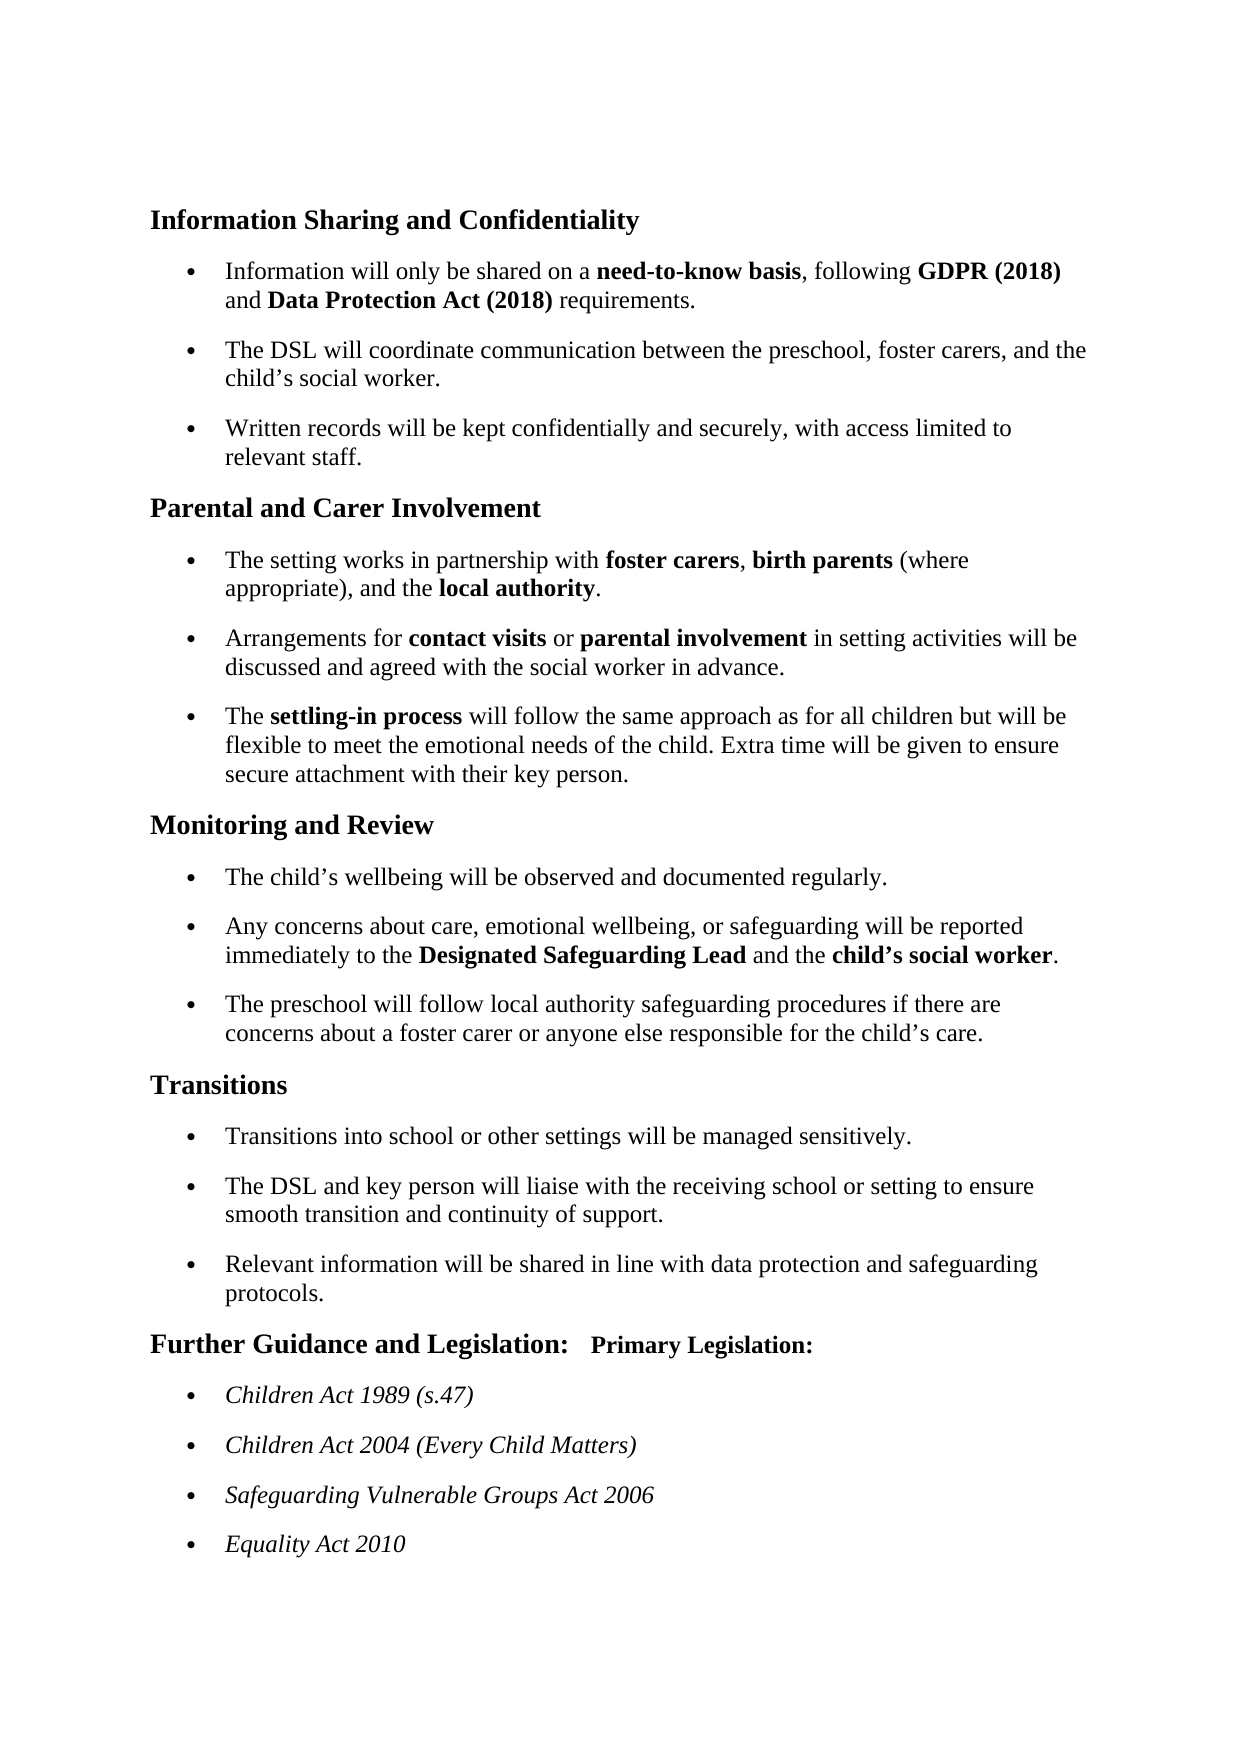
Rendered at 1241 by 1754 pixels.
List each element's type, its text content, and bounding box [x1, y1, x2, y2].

list The child’s wellbeing will be observed and documented regularly. [187, 862, 1090, 890]
list Any concerns about care, emotional wellbeing, or safeguarding will be reported immediately to the Designated Safeguarding Lead and the child’s social worker. [187, 911, 1090, 969]
text Parental and Carer Involvement [150, 491, 1090, 524]
text Monitoring and Review [150, 808, 1090, 841]
list Children Act 2004 (Every Child Matters) [187, 1430, 1090, 1459]
list The DSL will coordinate communication between the preschool, foster carers, and the child’s social worker. [187, 335, 1090, 392]
list Equality Act 2010 [187, 1529, 1090, 1558]
list Relevant information will be shared in line with data protection and safeguarding protocols. [187, 1249, 1090, 1307]
list Children Act 1989 (s.47) [187, 1381, 1090, 1409]
list The settling-in process will follow the same approach as for all children but will be flexible to meet the emotional needs of the child. Extra time will be given to ensure secure attachment with their key person. [187, 701, 1090, 788]
text Transitions [150, 1068, 1090, 1100]
list Arrangements for contact visits or parental involvement in setting activities will be discussed and agreed with the social worker in advance. [187, 623, 1090, 681]
text Information Sharing and Confidentiality [150, 203, 1090, 236]
text Further Guidance and Legislation: Primary Legislation: [150, 1327, 1090, 1360]
list Transitions into school or other settings will be managed sensitively. [187, 1121, 1090, 1150]
list Information will only be shared on a need-to-know basis, following GDPR (2018) and Data Protection Act (2018) requirements. [187, 256, 1090, 314]
list The setting works in partnership with foster carers, birth parents (where appropriate), and the local authority. [187, 545, 1090, 602]
list Safeguarding Vulnerable Groups Act 2006 [187, 1480, 1090, 1508]
list Written records will be kept confidentially and securely, with access limited to relevant staff. [187, 413, 1090, 471]
list The DSL and key person will liaise with the receiving school or setting to ensure smooth transition and continuity of support. [187, 1171, 1090, 1228]
list The preschool will follow local authority safeguarding procedures if there are concerns about a foster carer or anyone else responsible for the child’s care. [187, 989, 1090, 1047]
